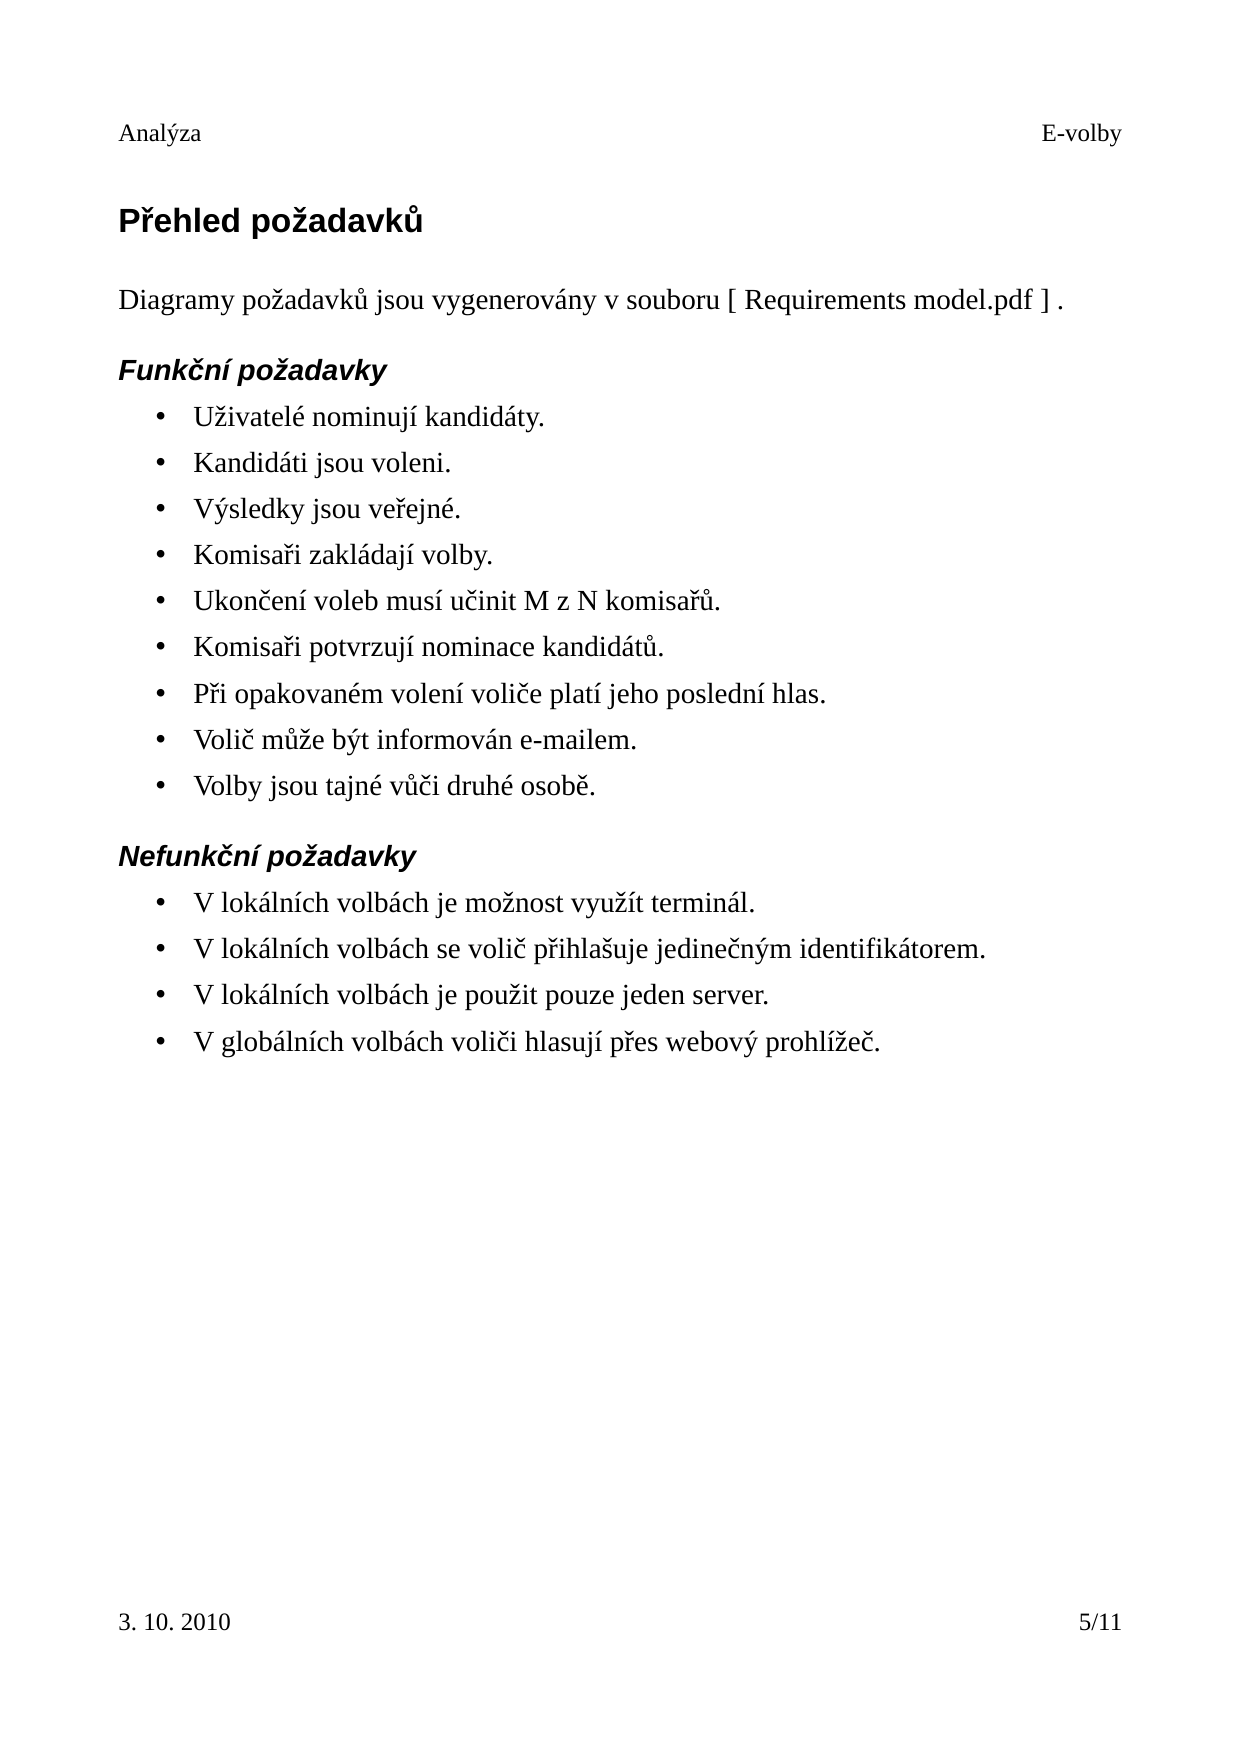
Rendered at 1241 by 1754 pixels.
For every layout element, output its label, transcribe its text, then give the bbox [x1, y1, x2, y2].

list Kandidáti jsou voleni. [156, 445, 1122, 479]
list Komisaři zakládají volby. [156, 537, 1122, 571]
list Výsledky jsou veřejné. [156, 491, 1122, 525]
subtitle Přehled požadavků [118, 201, 1122, 240]
list V lokálních volbách se volič přihlašuje jedinečným identifikátorem. [156, 931, 1122, 965]
list Volič může být informován e-mailem. [156, 722, 1122, 756]
list Při opakovaném volení voliče platí jeho poslední hlas. [156, 676, 1122, 709]
list Volby jsou tajné vůči druhé osobě. [156, 768, 1122, 802]
list V globálních volbách voliči hlasují přes webový prohlížeč. [156, 1024, 1122, 1057]
subtitle Nefunkční požadavky [118, 839, 1122, 873]
list Uživatelé nominují kandidáty. [156, 399, 1122, 432]
list Ukončení voleb musí učinit M z N komisařů. [156, 583, 1122, 617]
subtitle Funkční požadavky [118, 353, 1122, 386]
list Komisaři potvrzují nominace kandidátů. [156, 629, 1122, 663]
list V lokálních volbách je možnost využít terminál. [156, 885, 1122, 919]
text Diagramy požadavků jsou vygenerovány v souboru [ Requirements model.pdf ] . [118, 282, 1122, 315]
list V lokálních volbách je použit pouze jeden server. [156, 977, 1122, 1011]
